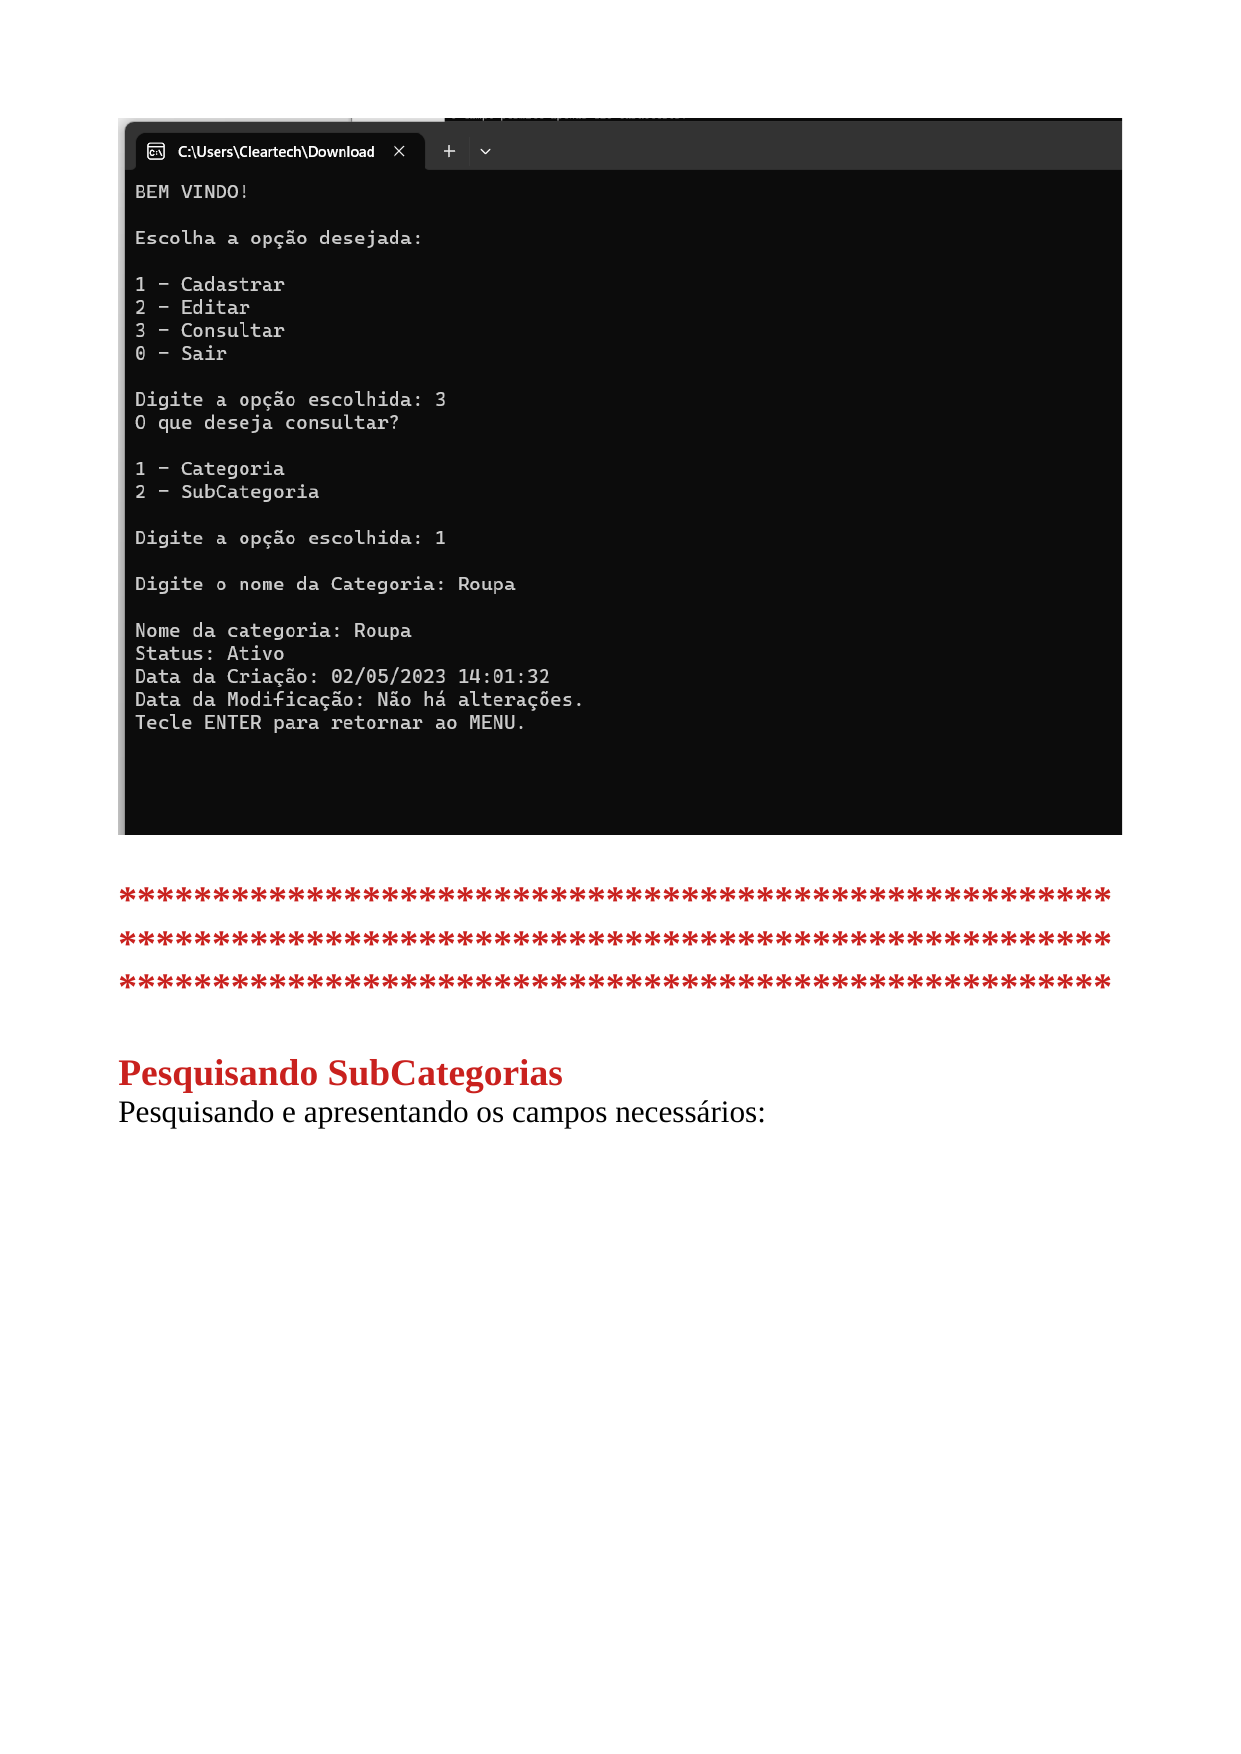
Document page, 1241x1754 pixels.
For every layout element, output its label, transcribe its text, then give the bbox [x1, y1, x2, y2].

text *************************************************************************************************************************************************************** [118, 878, 1122, 1007]
picture [118, 118, 1123, 835]
text Pesquisando e apresentando os campos necessários: [118, 1093, 1122, 1129]
text Pesquisando SubCategorias [118, 1050, 1122, 1093]
